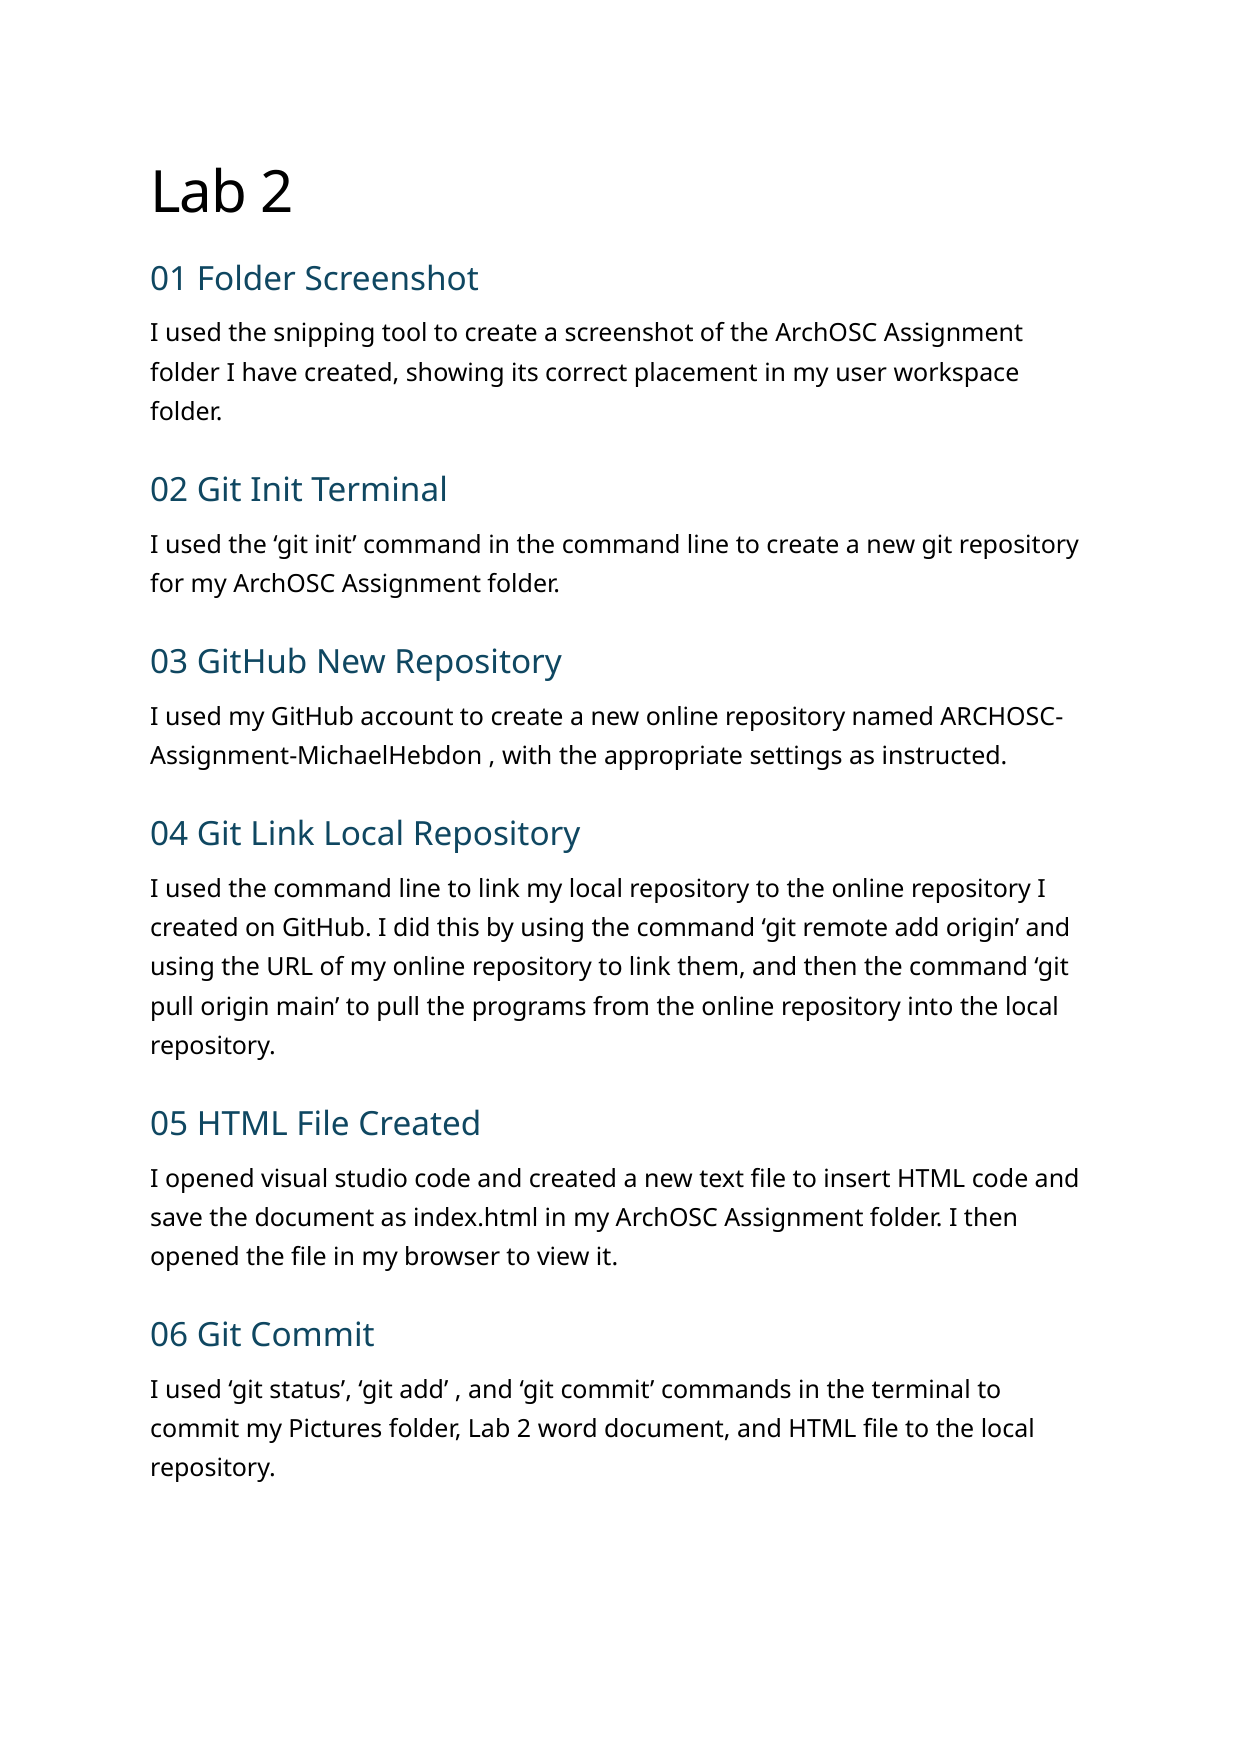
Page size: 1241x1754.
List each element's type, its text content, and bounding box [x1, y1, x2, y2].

subtitle 05 HTML File Created [150, 1100, 1090, 1145]
subtitle 04 Git Link Local Repository [150, 810, 1090, 856]
subtitle 01 Folder Screenshot [150, 254, 1090, 300]
text I used my GitHub account to create a new online repository named ARCHOSC-Assignment-MichaelHebdon , with the appropriate settings as instructed. [150, 698, 1090, 772]
title Lab 2 [150, 150, 1090, 229]
text I opened visual studio code and created a new text file to insert HTML code and save the document as index.html in my ArchOSC Assignment folder. I then opened the file in my browser to view it. [150, 1160, 1090, 1273]
text I used ‘git status’, ‘git add’ , and ‘git commit’ commands in the terminal to commit my Pictures folder, Lab 2 word document, and HTML file to the local repository. [150, 1372, 1090, 1484]
text I used the snipping tool to create a screenshot of the ArchOSC Assignment folder I have created, showing its correct placement in my user workspace folder. [150, 315, 1090, 427]
text I used the ‘git init’ command in the command line to create a new git repository for my ArchOSC Assignment folder. [150, 526, 1090, 599]
subtitle 03 GitHub New Repository [150, 638, 1090, 683]
text I used the command line to link my local repository to the online repository I created on GitHub. I did this by using the command ‘git remote add origin’ and using the URL of my online repository to link them, and then the command ‘git pull origin main’ to pull the programs from the online repository into the local repository. [150, 871, 1090, 1061]
subtitle 02 Git Init Terminal [150, 466, 1090, 511]
subtitle 06 Git Commit [150, 1311, 1090, 1357]
